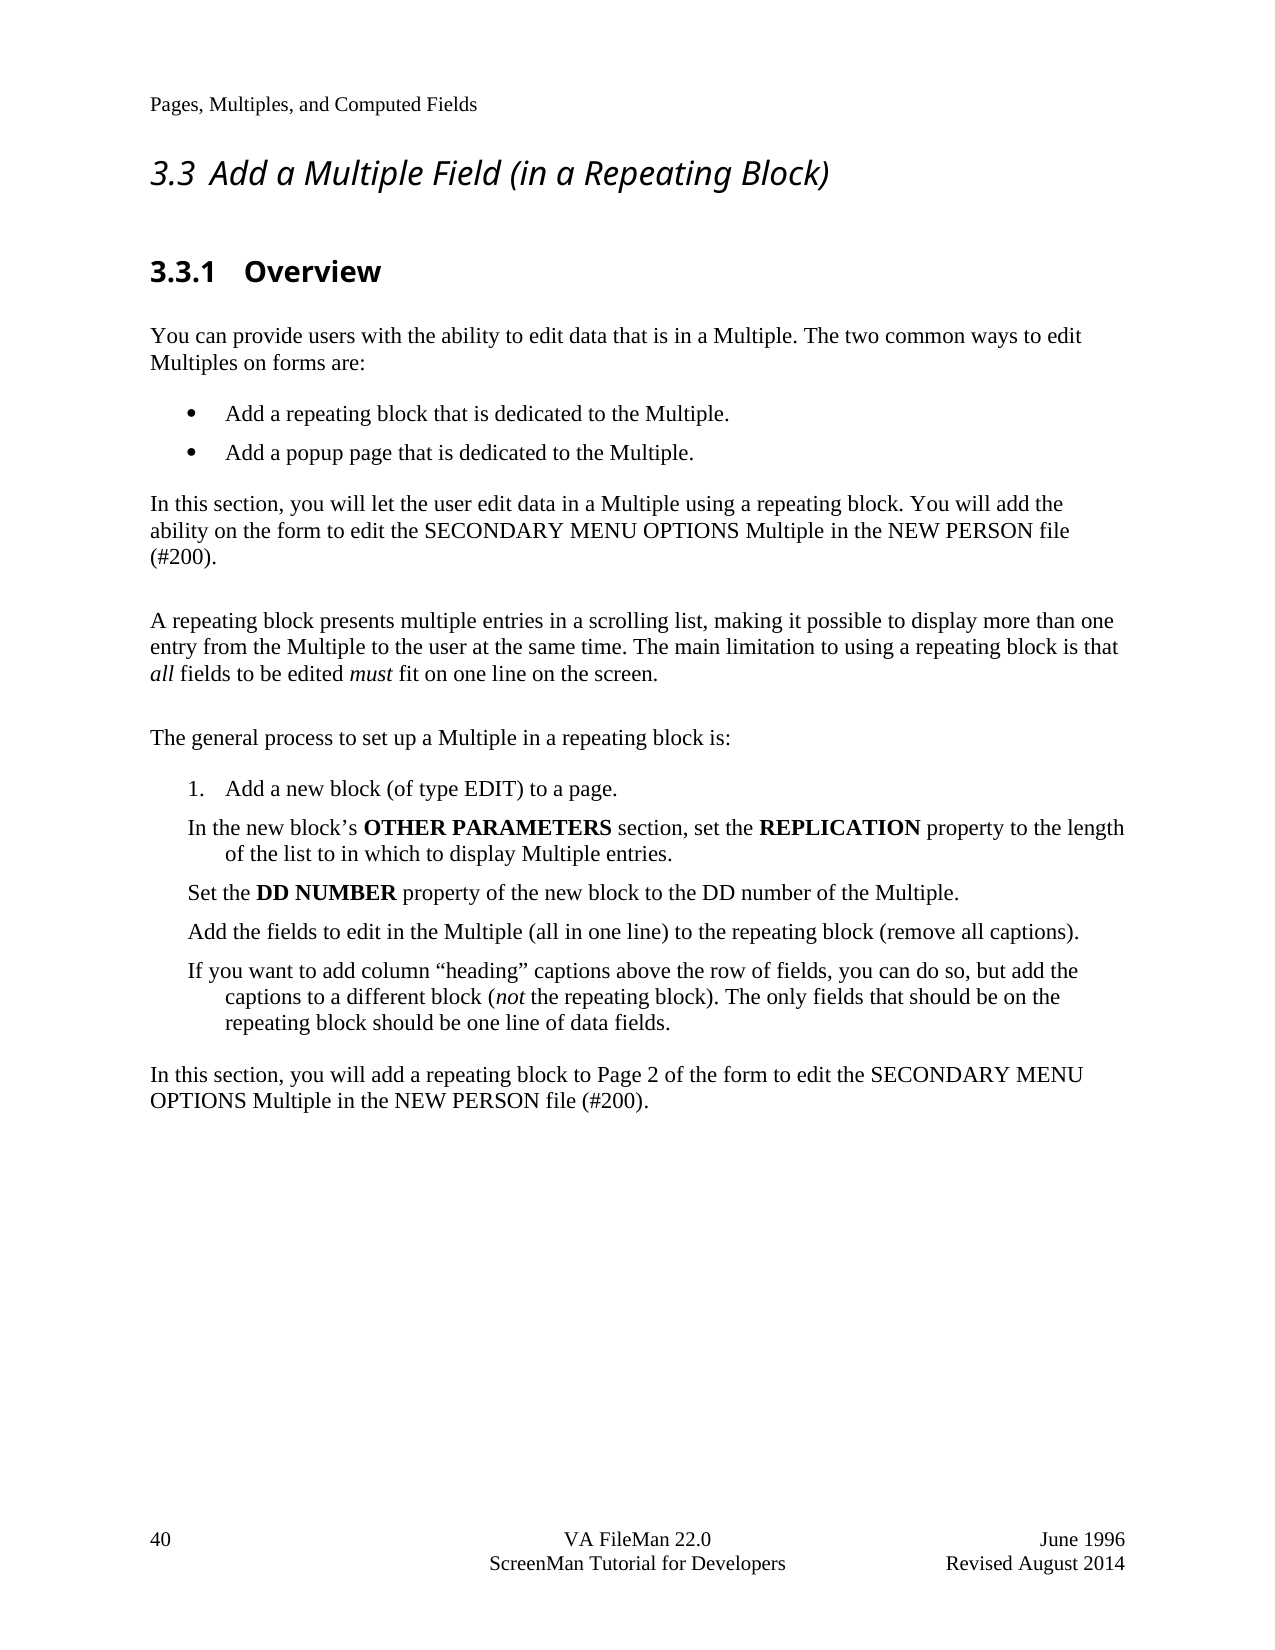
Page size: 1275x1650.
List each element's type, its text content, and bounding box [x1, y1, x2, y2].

subtitle Overview [150, 252, 1125, 291]
text You can provide users with the ability to edit data that is in a Multiple. The two common ways to edit Multiples on forms are: [150, 323, 1125, 375]
text In this section, you will let the user edit data in a Multiple using a repeating block. You will add the ability on the form to edit the SECONDARY MENU OPTIONS Multiple in the NEW PERSON file (#200). [150, 491, 1125, 569]
text The general process to set up a Multiple in a repeating block is: [150, 724, 1125, 750]
list In the new block’s OTHER PARAMETERS section, set the REPLICATION property to the length of the list to in which to display Multiple entries. [187, 814, 1125, 867]
list Add a new block (of type EDIT) to a page. [187, 775, 1125, 801]
text In this section, you will add a repeating block to Page 2 of the form to edit the SECONDARY MENU OPTIONS Multiple in the NEW PERSON file (#200). [150, 1061, 1125, 1113]
subtitle Add a Multiple Field (in a Repeating Block) [150, 150, 1125, 195]
list Add a repeating block that is dedicated to the Multiple. [187, 400, 1125, 427]
list Set the DD NUMBER property of the new block to the DD number of the Multiple. [187, 879, 1125, 905]
list Add the fields to edit in the Multiple (all in one line) to the repeating block (remove all captions). [187, 918, 1125, 944]
list If you want to add column “heading” captions above the row of fields, you can do so, but add the captions to a different block (not the repeating block). The only fields that should be on the repeating block should be one line of data fields. [187, 957, 1125, 1036]
list Add a popup page that is dedicated to the Multiple. [187, 439, 1125, 466]
text A repeating block presents multiple entries in a scrolling list, making it possible to display more than one entry from the Multiple to the user at the same time. The main limitation to using a repeating block is that all fields to be edited must fit on one line on the screen. [150, 607, 1125, 686]
